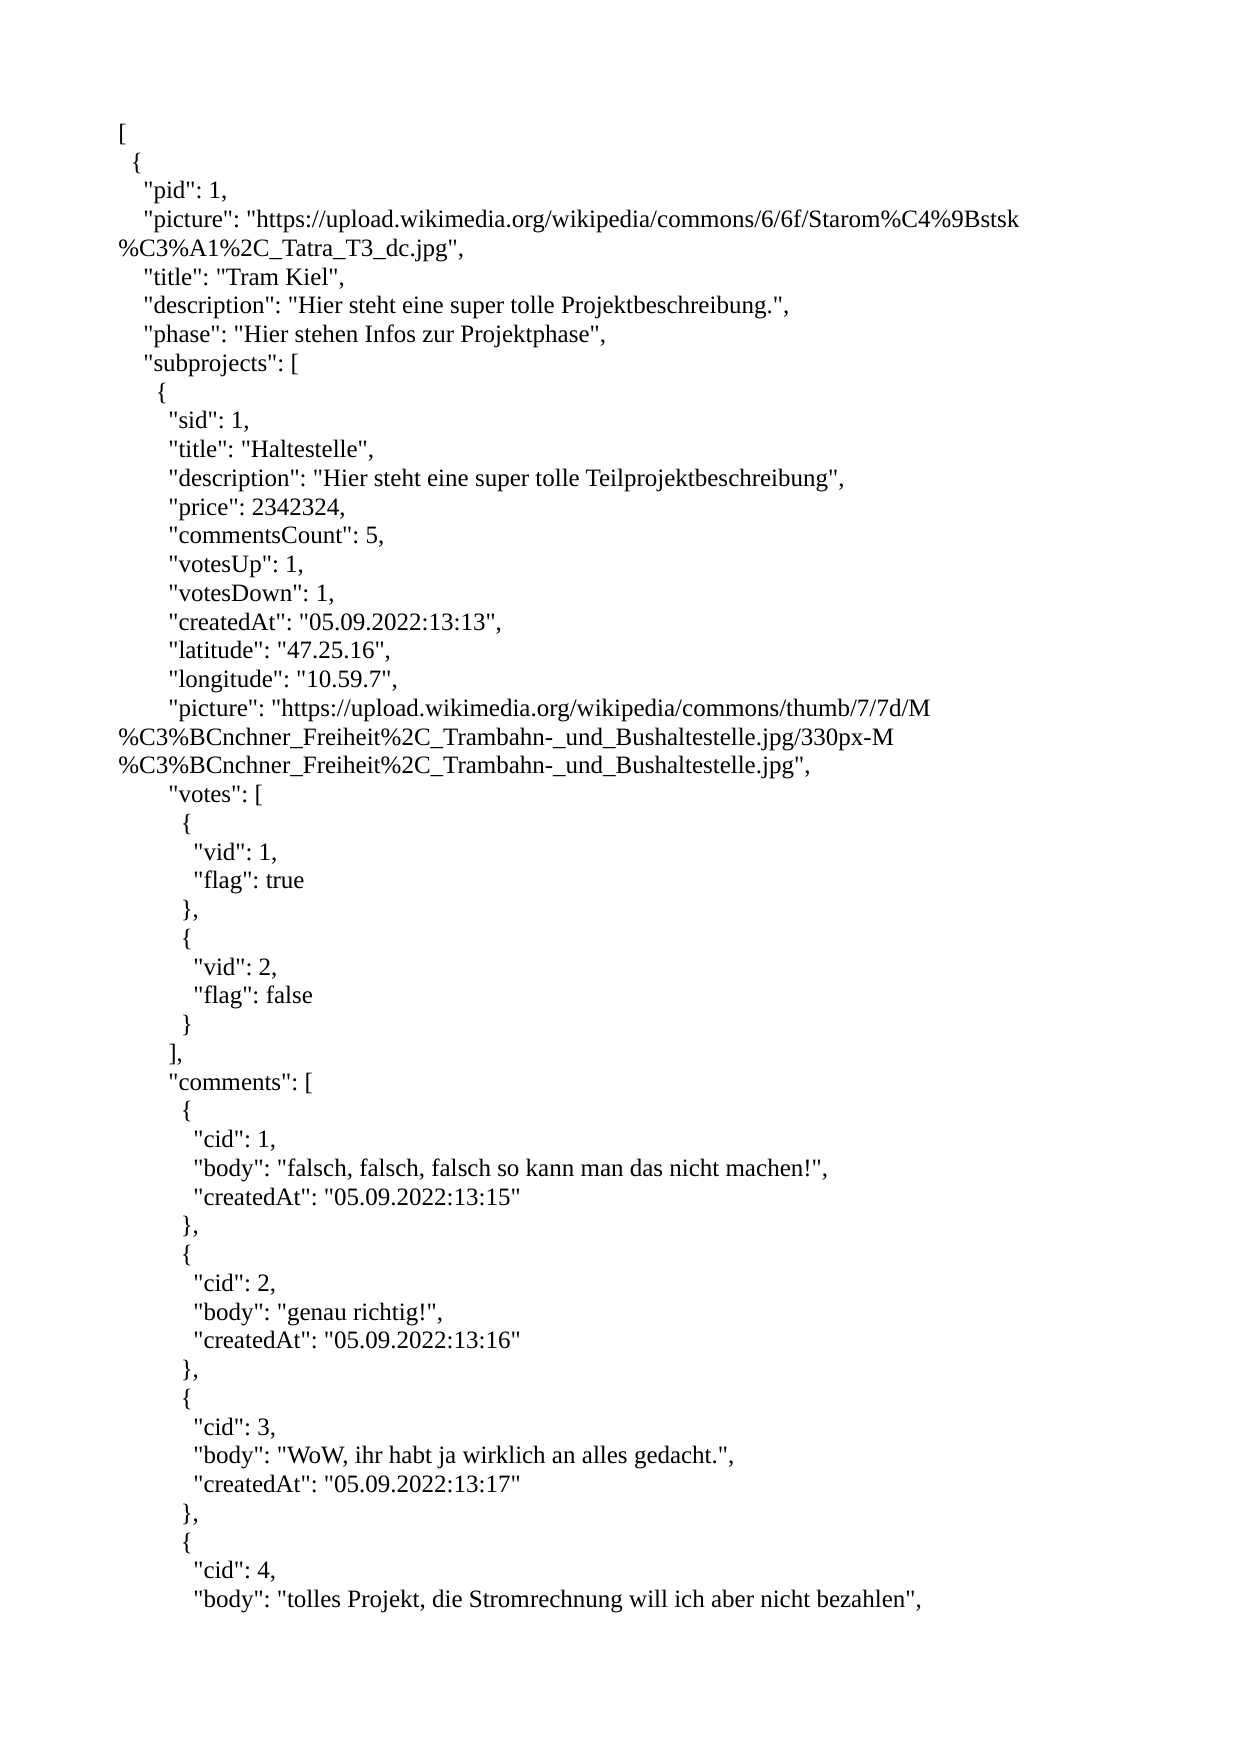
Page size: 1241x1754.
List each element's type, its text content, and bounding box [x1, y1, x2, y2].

text [ { "pid": 1, "picture": "https://upload.wikimedia.org/wikipedia/commons/6/6f/Starom%C4%9Bstsk%C3%A1%2C_Tatra_T3_dc.jpg", "title": "Tram Kiel", "description": "Hier steht eine super tolle Projektbeschreibung.", "phase": "Hier stehen Infos zur Projektphase", "subprojects": [ { "sid": 1, "title": "Haltestelle", "description": "Hier steht eine super tolle Teilprojektbeschreibung", "price": 2342324, "commentsCount": 5, "votesUp": 1, "votesDown": 1, "createdAt": "05.09.2022:13:13", "latitude": "47.25.16", "longitude": "10.59.7", "picture": "https://upload.wikimedia.org/wikipedia/commons/thumb/7/7d/M%C3%BCnchner_Freiheit%2C_Trambahn-_und_Bushaltestelle.jpg/330px-M%C3%BCnchner_Freiheit%2C_Trambahn-_und_Bushaltestelle.jpg", "votes": [ { "vid": 1, "flag": true }, { "vid": 2, "flag": false } ], "comments": [ { "cid": 1, "body": "falsch, falsch, falsch so kann man das nicht machen!", "createdAt": "05.09.2022:13:15" }, { "cid": 2, "body": "genau richtig!", "createdAt": "05.09.2022:13:16" }, { "cid": 3, "body": "WoW, ihr habt ja wirklich an alles gedacht.", "createdAt": "05.09.2022:13:17" }, { "cid": 4, "body": "tolles Projekt, die Stromrechnung will ich aber nicht bezahlen", [118, 118, 1122, 1613]
